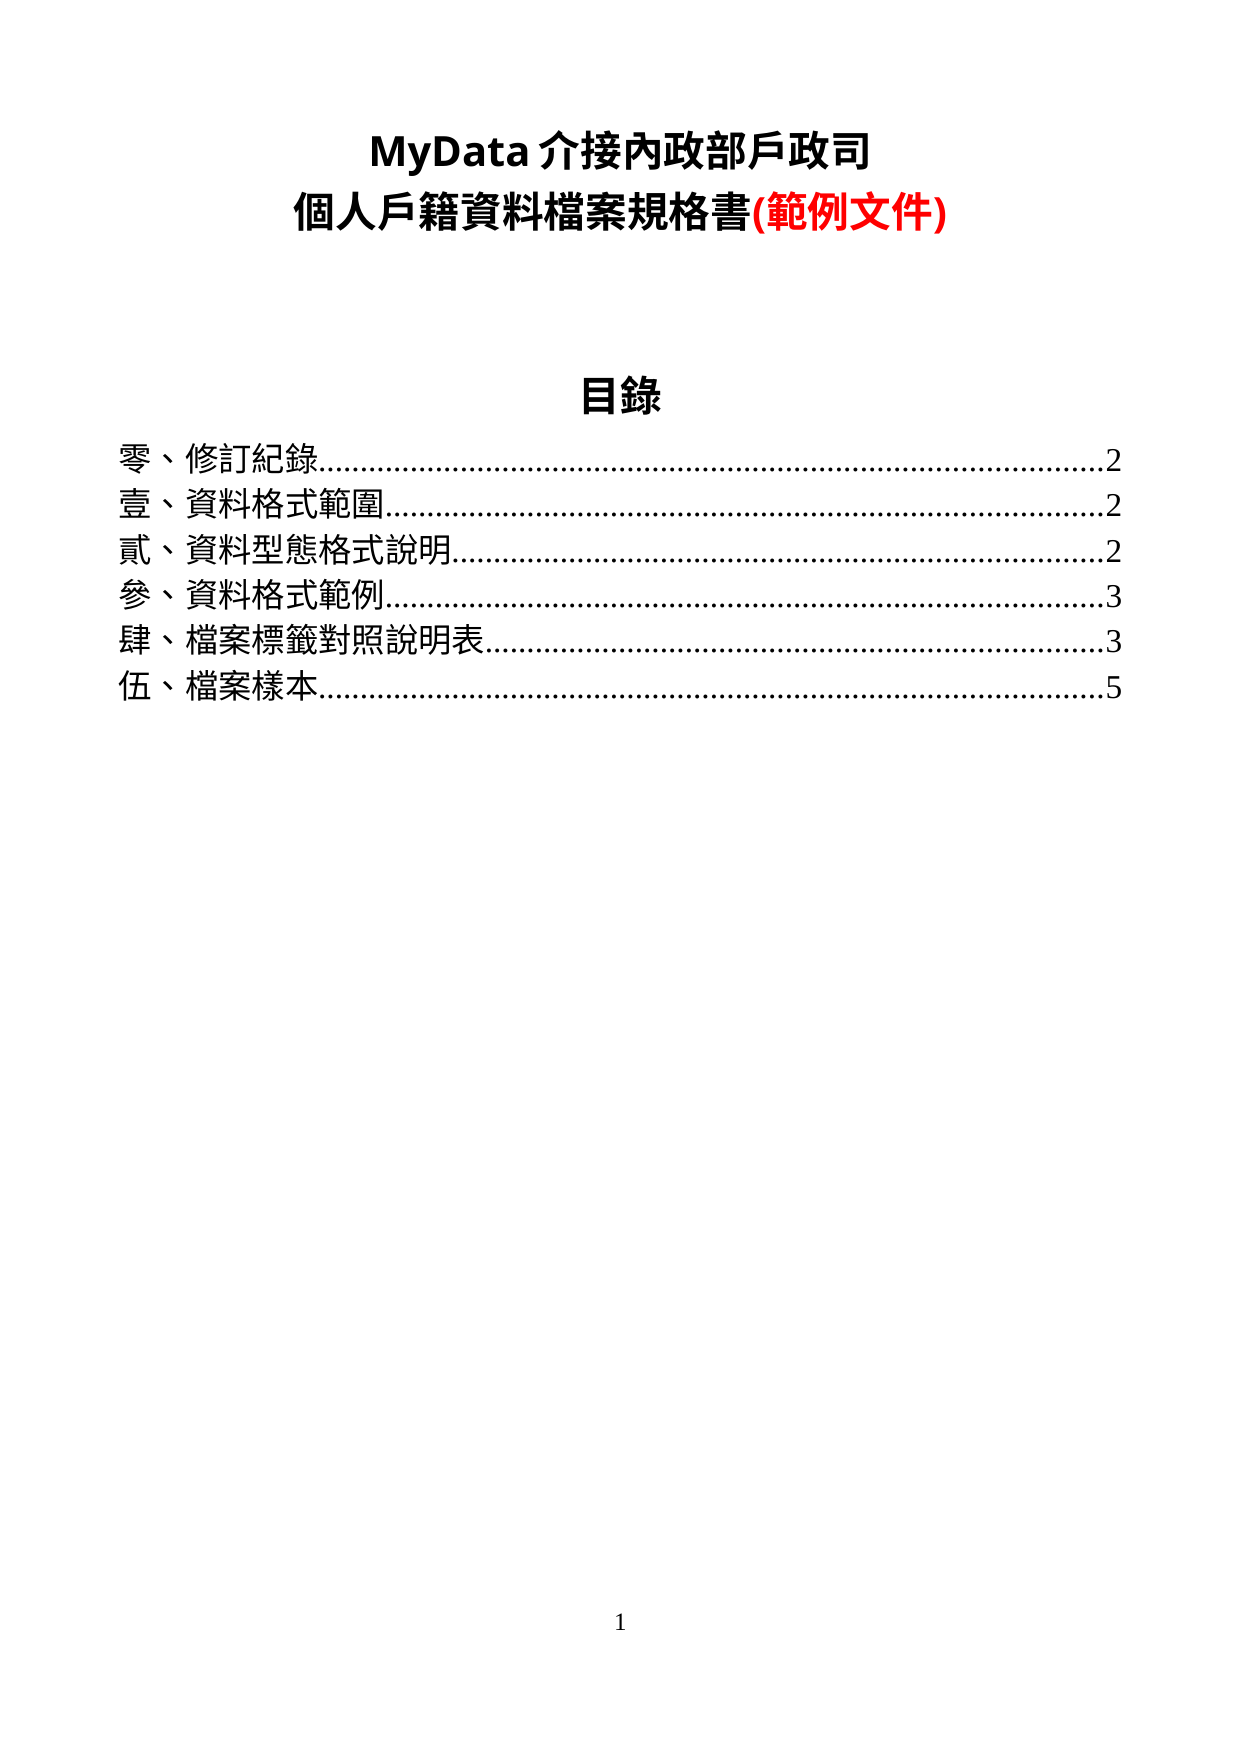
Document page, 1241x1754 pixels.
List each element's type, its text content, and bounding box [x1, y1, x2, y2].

text MyData介接內政部戶政司 [118, 118, 1122, 179]
text 肆、檔案標籤對照說明表 3 [118, 617, 1122, 663]
text 參、資料格式範例 3 [118, 572, 1122, 617]
subtitle 目錄 [118, 366, 1122, 423]
text 伍、檔案樣本 5 [118, 663, 1122, 708]
text 貳、資料型態格式說明 2 [118, 526, 1122, 572]
text 壹、資料格式範圍 2 [118, 481, 1122, 526]
text 個人戶籍資料檔案規格書(範例文件) [118, 179, 1122, 239]
text 零、修訂紀錄 2 [118, 436, 1122, 481]
